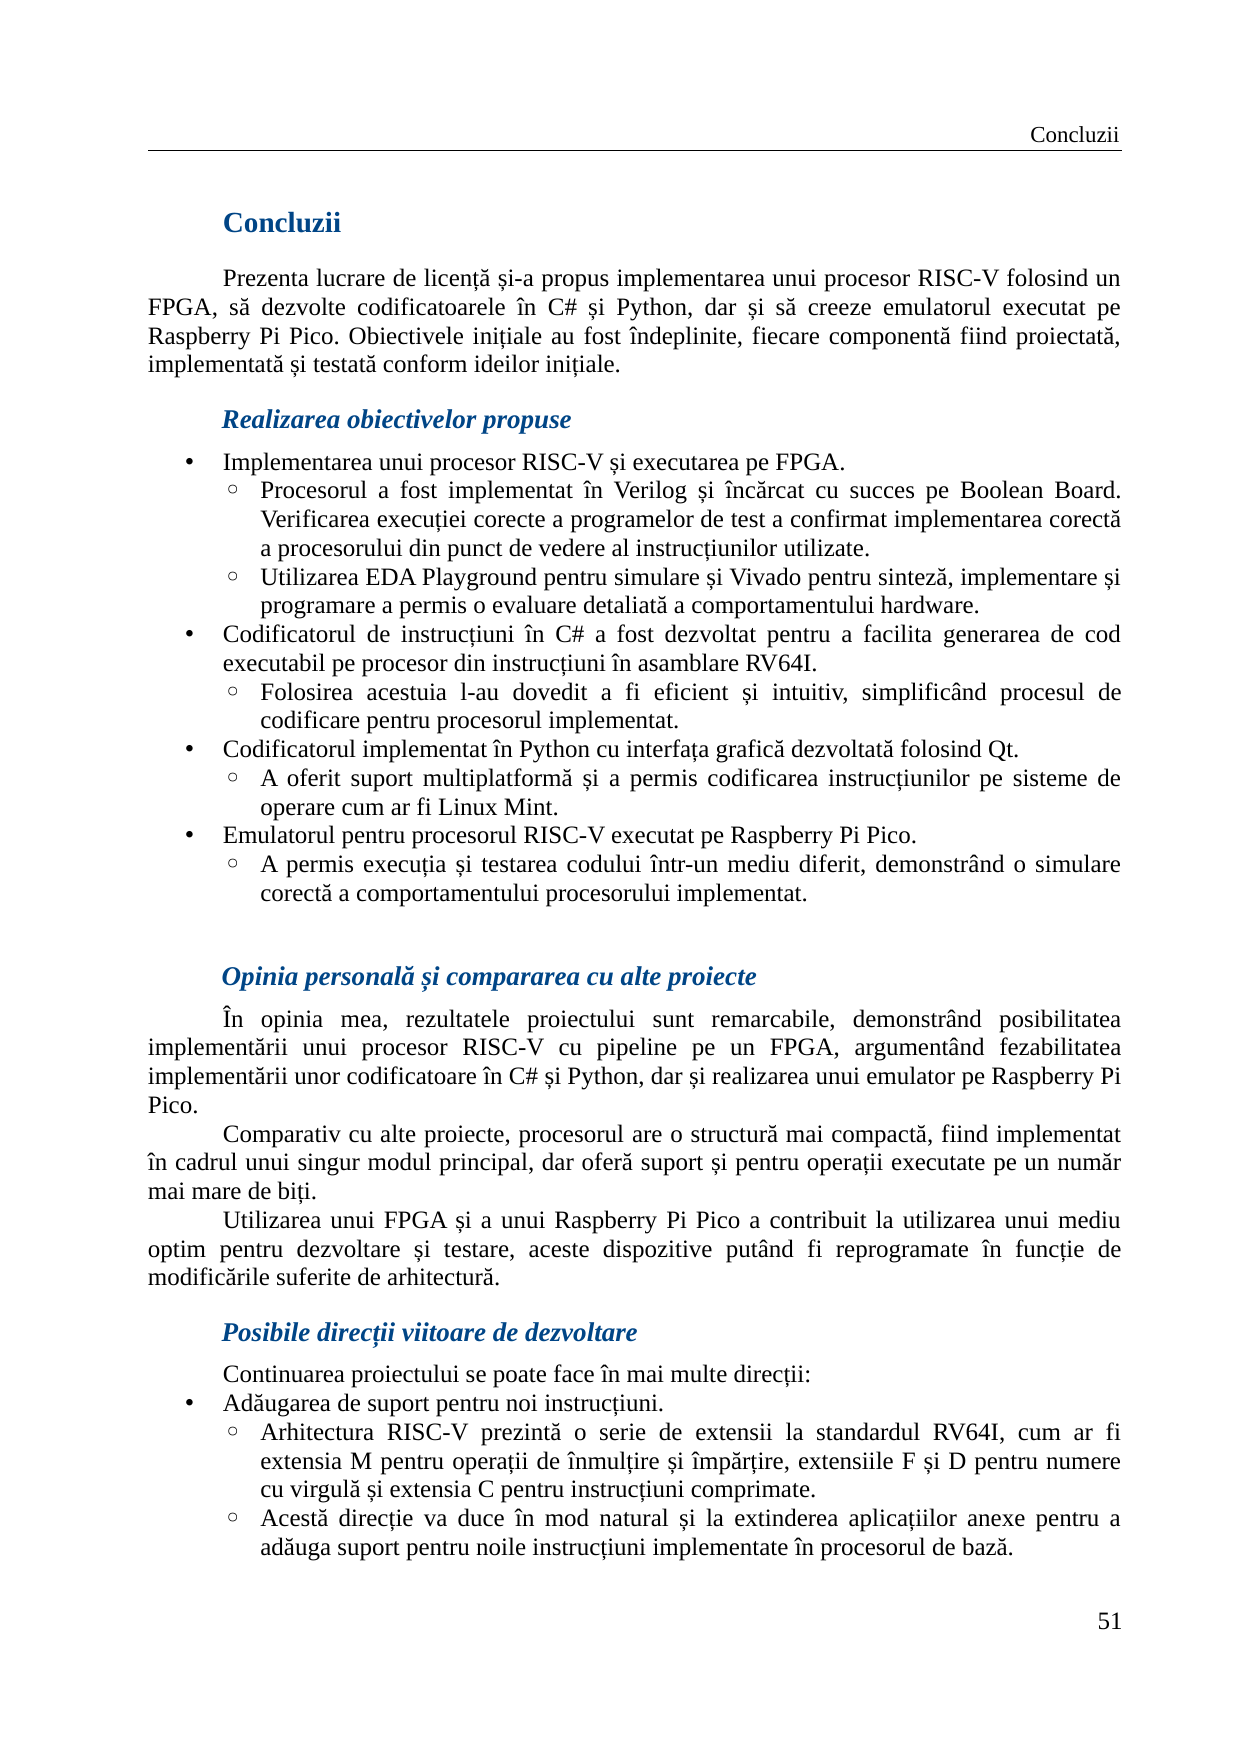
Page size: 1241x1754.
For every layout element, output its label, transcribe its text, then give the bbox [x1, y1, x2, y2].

list Codificatorul implementat în Python cu interfața grafică dezvoltată folosind Qt. [185, 734, 1122, 763]
text Prezenta lucrare de licență și-a propus implementarea unui procesor RISC-V folosind un FPGA, să dezvolte codificatoarele în C# și Python, dar și să creeze emulatorul executat pe Raspberry Pi Pico. Obiectivele inițiale au fost îndeplinite, fiecare componentă fiind proiectată, implementată și testată conform ideilor inițiale. [148, 263, 1122, 378]
list Procesorul a fost implementat în Verilog și încărcat cu succes pe Boolean Board. Verificarea execuției corecte a programelor de test a confirmat implementarea corectă a procesorului din punct de vedere al instrucțiunilor utilizate. [223, 475, 1122, 562]
list Arhitectura RISC-V prezintă o serie de extensii la standardul RV64I, cum ar fi extensia M pentru operații de înmulțire și împărțire, extensiile F și D pentru numere cu virgulă și extensia C pentru instrucțiuni comprimate. [223, 1417, 1122, 1503]
subtitle Concluzii [148, 205, 1122, 238]
list Acestă direcție va duce în mod natural și la extinderea aplicațiilor anexe pentru a adăuga suport pentru noile instrucțiuni implementate în procesorul de bază. [223, 1503, 1122, 1561]
text Continuarea proiectului se poate face în mai multe direcții: [148, 1359, 1122, 1388]
subtitle Opinia personală și compararea cu alte proiecte [221, 960, 1122, 991]
list A permis execuția și testarea codului într-un mediu diferit, demonstrând o simulare corectă a comportamentului procesorului implementat. [223, 849, 1122, 907]
list Adăugarea de suport pentru noi instrucțiuni. [185, 1388, 1122, 1417]
text Comparativ cu alte proiecte, procesorul are o structură mai compactă, fiind implementat în cadrul unui singur modul principal, dar oferă suport și pentru operații executate pe un număr mai mare de biți. [148, 1119, 1122, 1205]
list Codificatorul de instrucțiuni în C# a fost dezvoltat pentru a facilita generarea de cod executabil pe procesor din instrucțiuni în asamblare RV64I. [185, 619, 1122, 677]
subtitle Posibile direcții viitoare de dezvoltare [221, 1316, 1122, 1347]
list Utilizarea EDA Playground pentru simulare și Vivado pentru sinteză, implementare și programare a permis o evaluare detaliată a comportamentului hardware. [223, 562, 1122, 619]
list A oferit suport multiplatformă și a permis codificarea instrucțiunilor pe sisteme de operare cum ar fi Linux Mint. [223, 763, 1122, 820]
list Emulatorul pentru procesorul RISC-V executat pe Raspberry Pi Pico. [185, 820, 1122, 849]
subtitle Realizarea obiectivelor propuse [221, 403, 1122, 434]
text În opinia mea, rezultatele proiectului sunt remarcabile, demonstrând posibilitatea implementării unui procesor RISC-V cu pipeline pe un FPGA, argumentând fezabilitatea implementării unor codificatoare în C# și Python, dar și realizarea unui emulator pe Raspberry Pi Pico. [148, 1004, 1122, 1119]
list Folosirea acestuia l-au dovedit a fi eficient și intuitiv, simplificând procesul de codificare pentru procesorul implementat. [223, 677, 1122, 734]
list Implementarea unui procesor RISC-V și executarea pe FPGA. [185, 447, 1122, 475]
text Utilizarea unui FPGA și a unui Raspberry Pi Pico a contribuit la utilizarea unui mediu optim pentru dezvoltare și testare, aceste dispozitive putând fi reprogramate în funcție de modificările suferite de arhitectură. [148, 1205, 1122, 1291]
